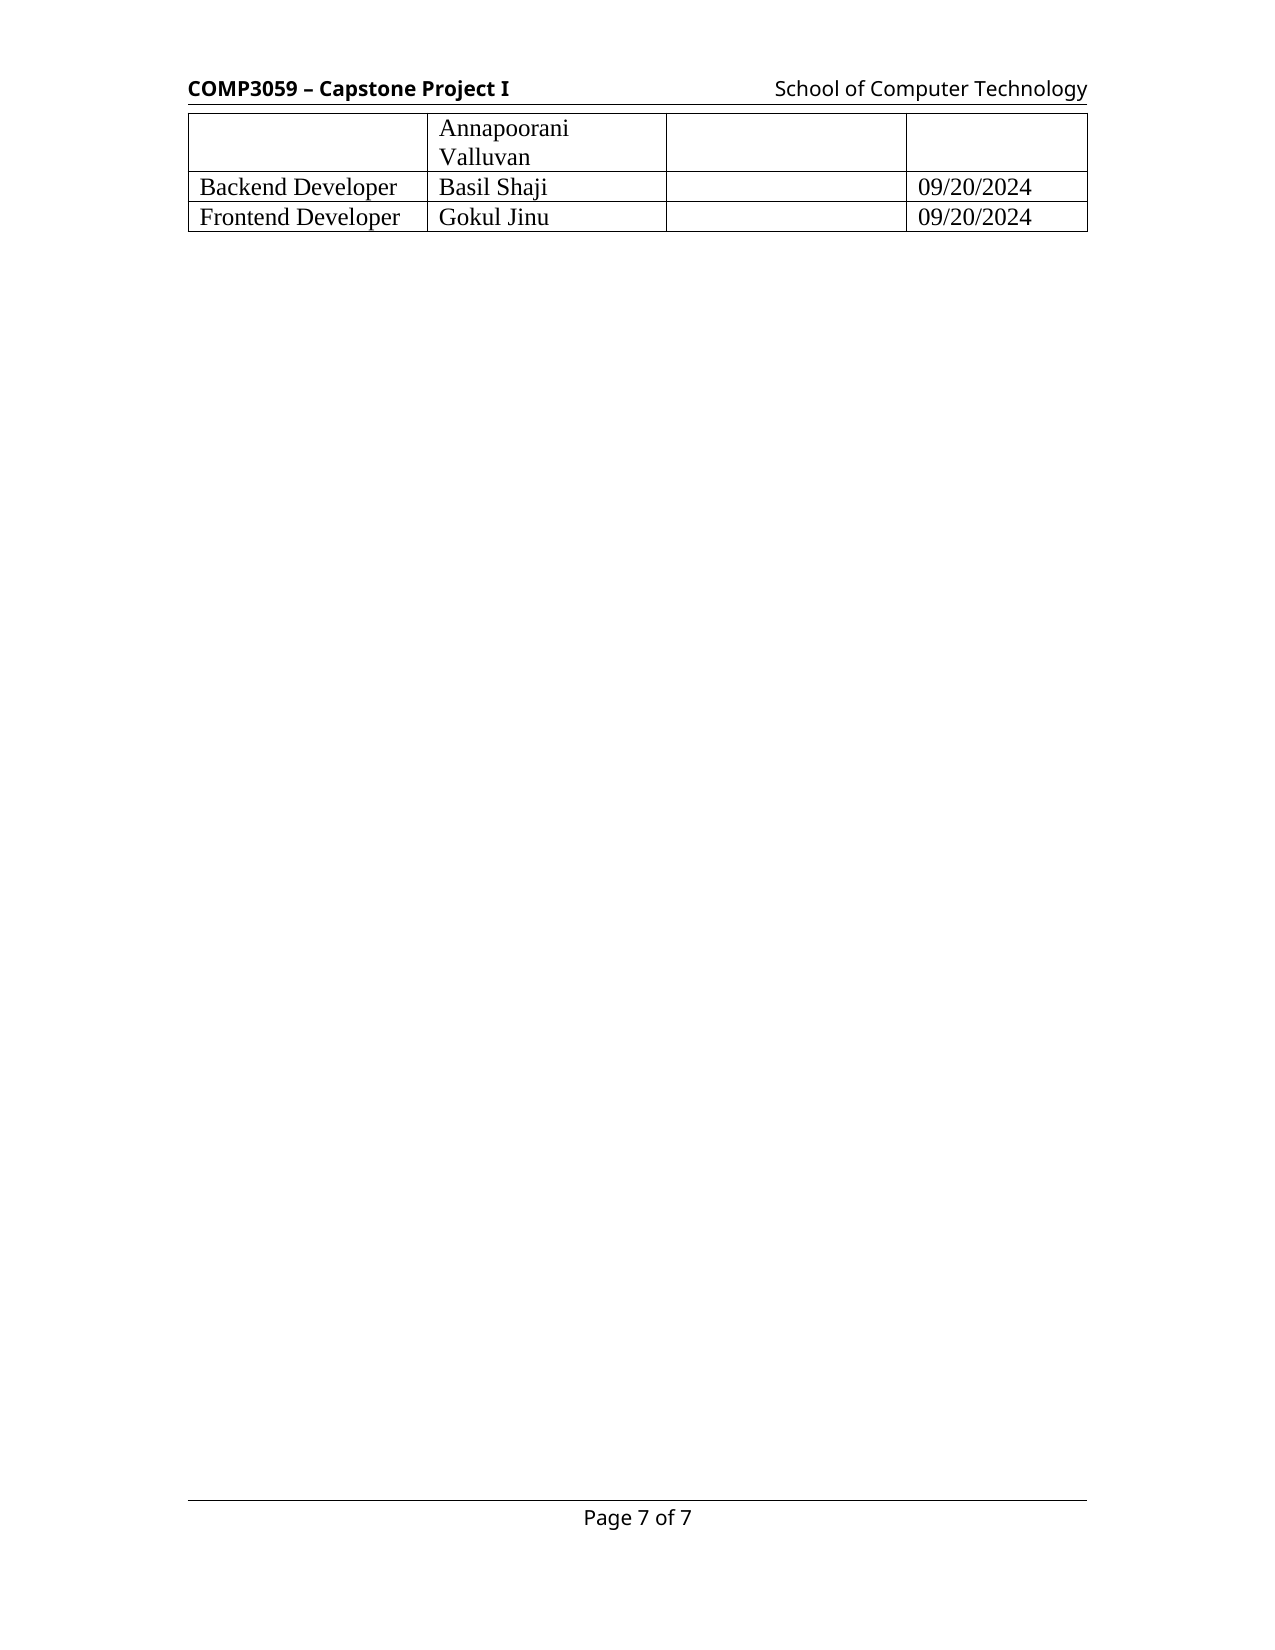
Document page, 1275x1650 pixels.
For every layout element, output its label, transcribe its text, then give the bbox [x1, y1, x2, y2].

table_cell [189, 114, 427, 171]
table_cell Gokul Jinu [428, 202, 666, 231]
table_cell 09/20/2024 [907, 172, 1087, 201]
table_cell Basil Shaji [428, 172, 666, 201]
table_cell 09/20/2024 [907, 202, 1087, 231]
table_cell Frontend Developer [189, 202, 427, 231]
table_cell [667, 172, 906, 201]
table_cell [667, 114, 906, 171]
table_cell Backend Developer [189, 172, 427, 201]
table_cell [907, 114, 1087, 171]
table_cell [667, 202, 906, 231]
table_cell Annapoorani Valluvan [428, 114, 666, 171]
